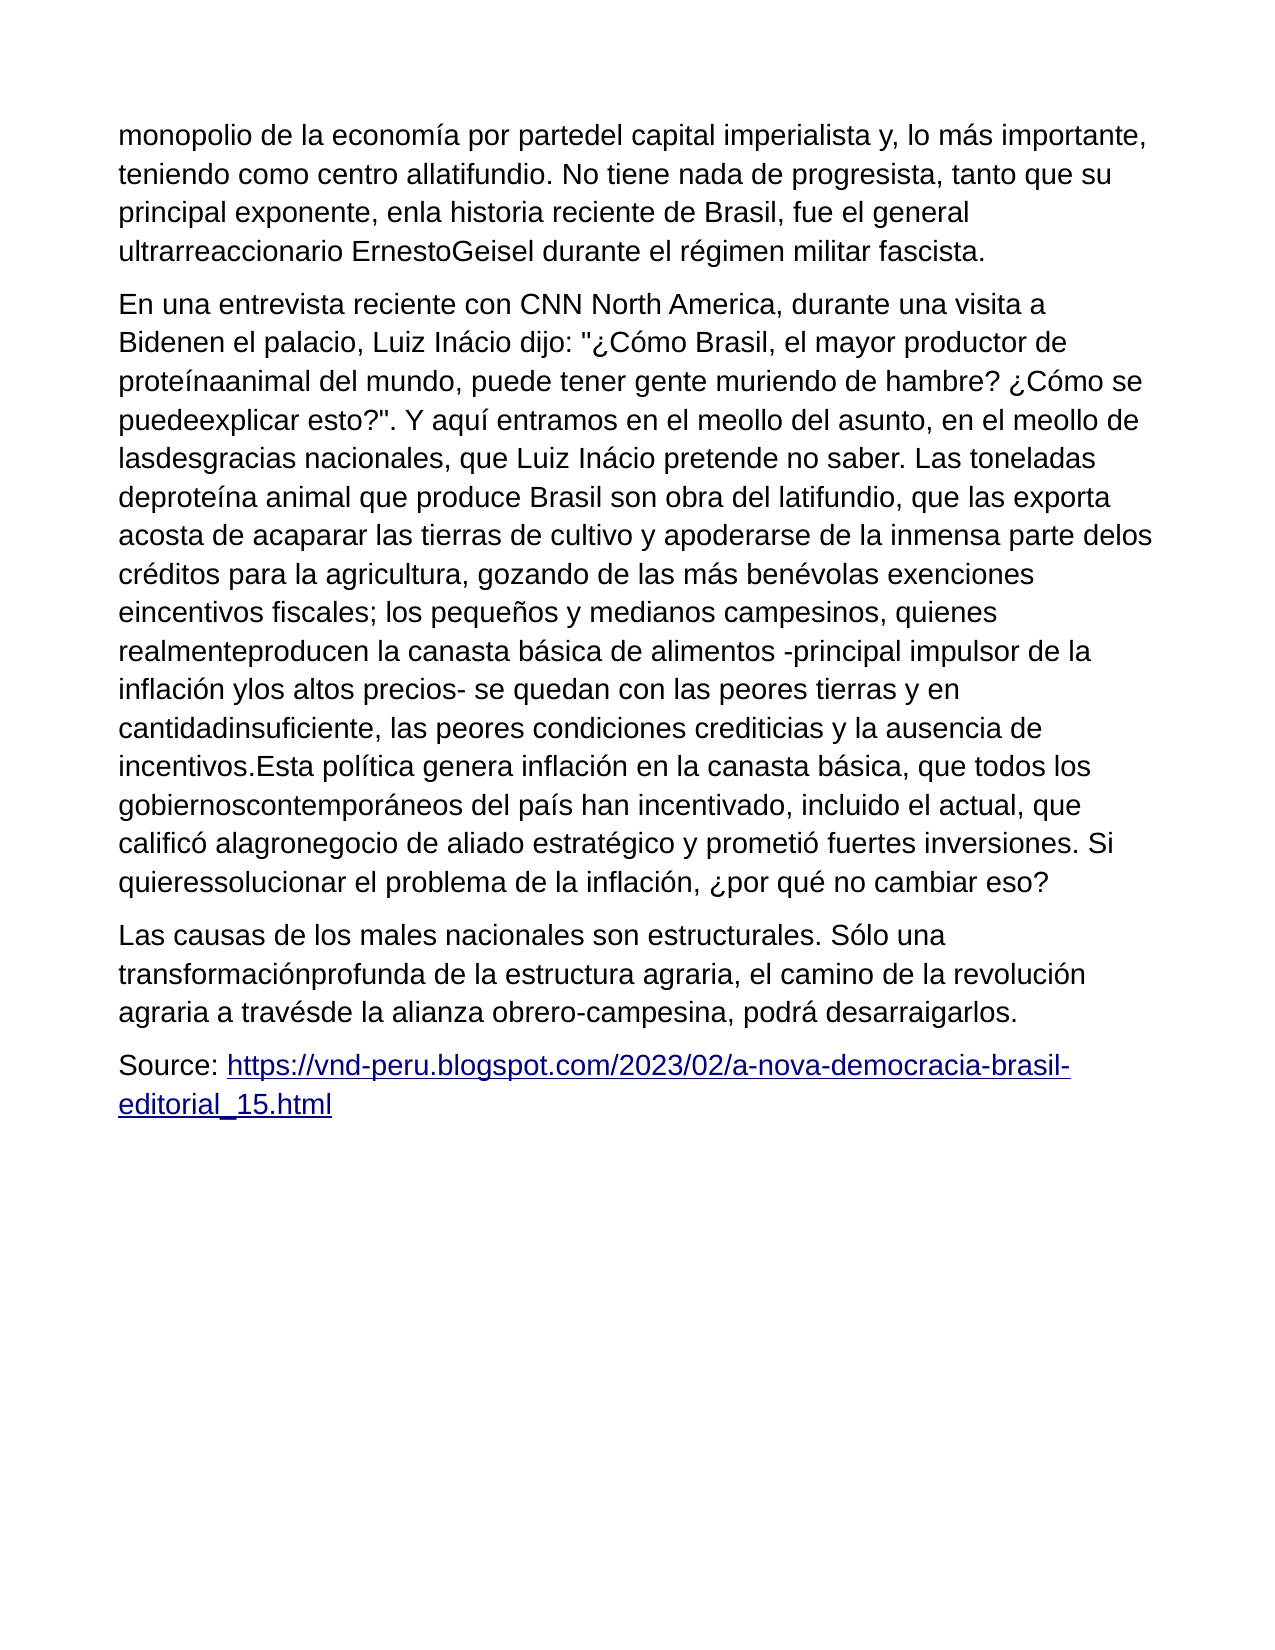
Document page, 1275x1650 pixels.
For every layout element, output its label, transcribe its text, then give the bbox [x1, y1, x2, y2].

text En una entrevista reciente con CNN North America, durante una visita a Bidenen el palacio, Luiz Inácio dijo: "¿Cómo Brasil, el mayor productor de proteínaanimal del mundo, puede tener gente muriendo de hambre? ¿Cómo se puedeexplicar esto?". Y aquí entramos en el meollo del asunto, en el meollo de lasdesgracias nacionales, que Luiz Inácio pretende no saber. Las toneladas deproteína animal que produce Brasil son obra del latifundio, que las exporta acosta de acaparar las tierras de cultivo y apoderarse de la inmensa parte delos créditos para la agricultura, gozando de las más benévolas exenciones eincentivos fiscales; los pequeños y medianos campesinos, quienes realmenteproducen la canasta básica de alimentos -principal impulsor de la inflación ylos altos precios- se quedan con las peores tierras y en cantidadinsuficiente, las peores condiciones crediticias y la ausencia de incentivos.Esta política genera inflación en la canasta básica, que todos los gobiernoscontemporáneos del país han incentivado, incluido el actual, que calificó alagronegocio de aliado estratégico y prometió fuertes inversiones. Si quieressolucionar el problema de la inflación, ¿por qué no cambiar eso? [118, 287, 1157, 898]
text Source: https://vnd-peru.blogspot.com/2023/02/a-nova-democracia-brasil-editorial_15.html [118, 1048, 1157, 1120]
text Las causas de los males nacionales son estructurales. Sólo una transformaciónprofunda de la estructura agraria, el camino de la revolución agraria a travésde la alianza obrero-campesina, podrá desarraigarlos. [118, 918, 1157, 1029]
text monopolio de la economía por partedel capital imperialista y, lo más importante, teniendo como centro allatifundio. No tiene nada de progresista, tanto que su principal exponente, enla historia reciente de Brasil, fue el general ultrarreaccionario ErnestoGeisel durante el régimen militar fascista. [118, 118, 1157, 267]
